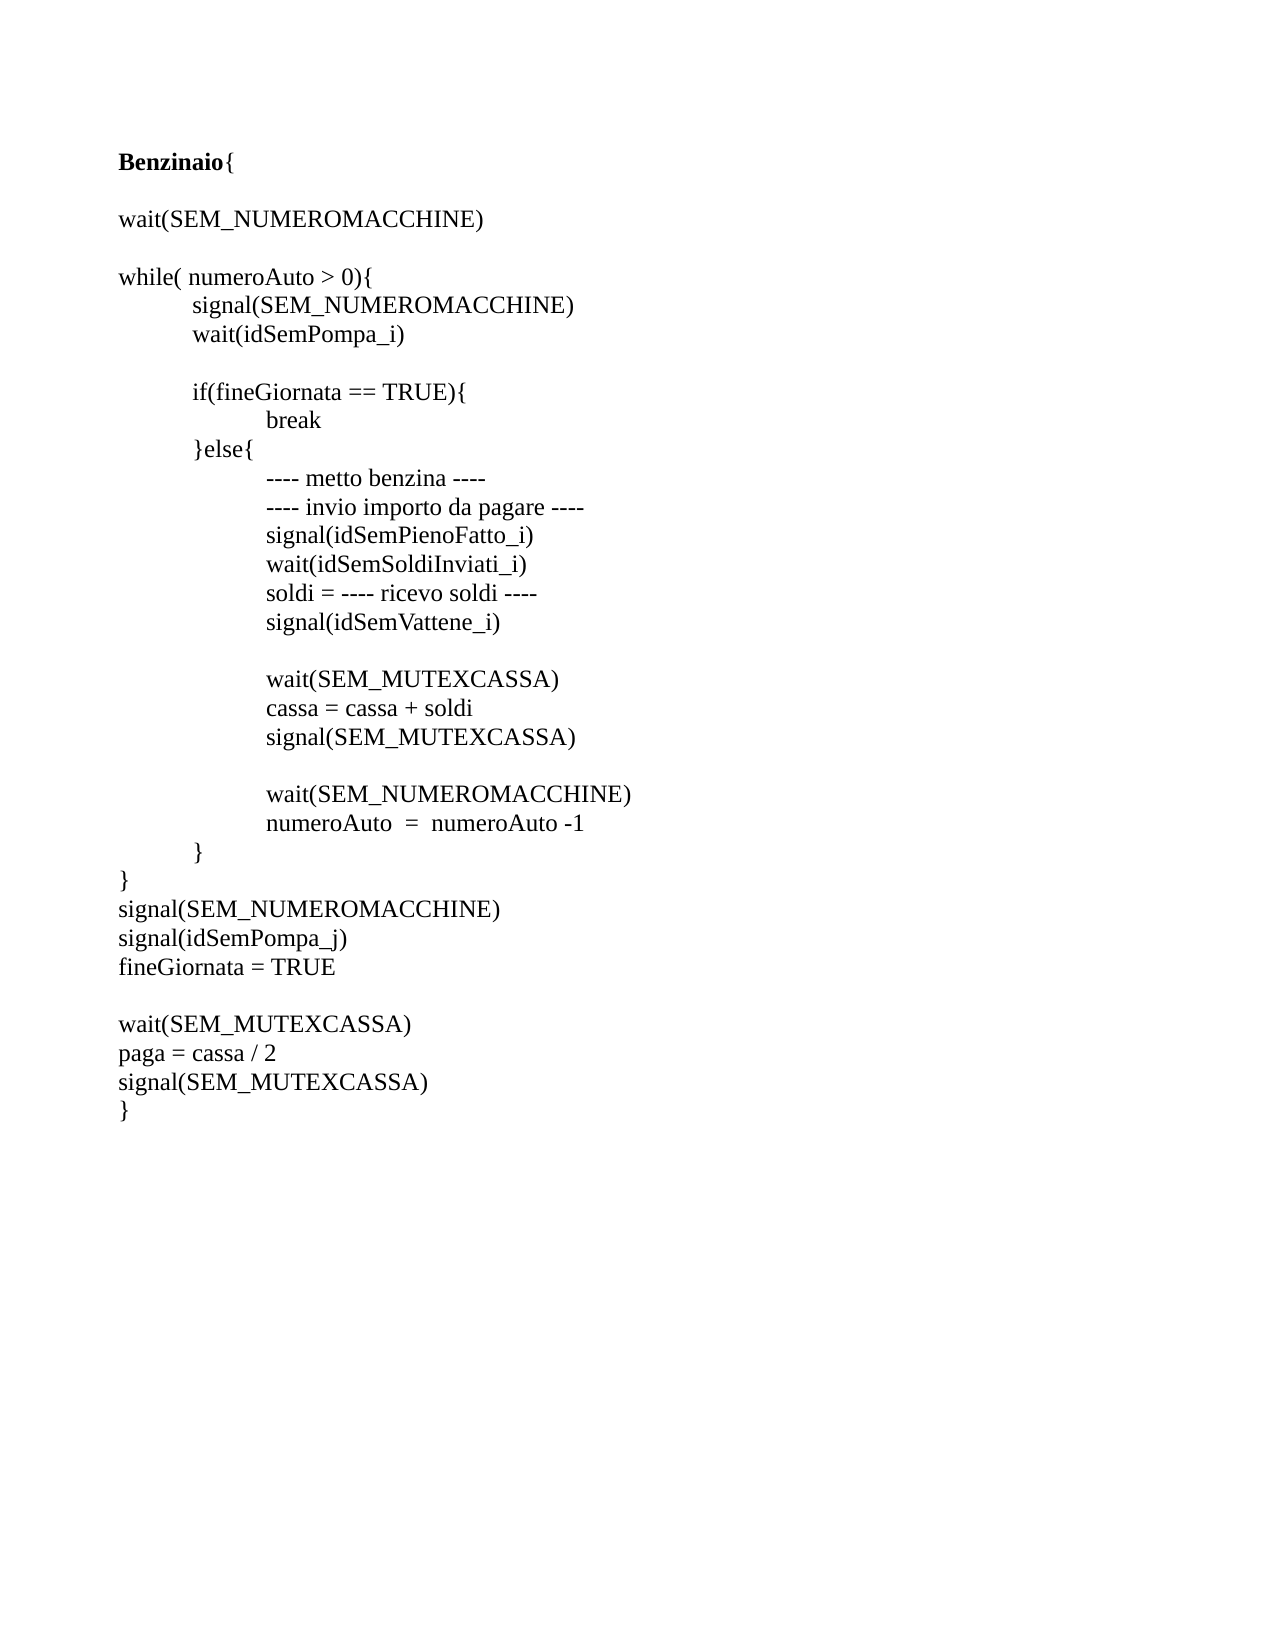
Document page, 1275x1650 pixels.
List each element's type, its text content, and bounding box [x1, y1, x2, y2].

text fineGiornata = TRUE [118, 952, 1157, 981]
text signal(idSemVattene_i) [118, 607, 1157, 636]
text wait(idSemSoldiInviati_i) [118, 549, 1157, 578]
text wait(SEM_NUMEROMACCHINE) [118, 204, 1157, 233]
text wait(SEM_MUTEXCASSA) [118, 664, 1157, 693]
text signal(idSemPienoFatto_i) [118, 521, 1157, 549]
text } [118, 866, 1157, 894]
text Benzinaio{ [118, 147, 1157, 176]
text cassa = cassa + soldi [118, 693, 1157, 722]
text ---- invio importo da pagare ---- [118, 492, 1157, 521]
text signal(SEM_MUTEXCASSA) [118, 1067, 1157, 1096]
text signal(SEM_MUTEXCASSA) [118, 722, 1157, 751]
text signal(SEM_NUMEROMACCHINE) [118, 291, 1157, 319]
text if(fineGiornata == TRUE){ [118, 377, 1157, 406]
text while( numeroAuto > 0){ [118, 262, 1157, 291]
text } [118, 1096, 1157, 1124]
text numeroAuto = numeroAuto -1 [118, 808, 1157, 837]
text signal(SEM_NUMEROMACCHINE) [118, 894, 1157, 923]
text signal(idSemPompa_j) [118, 923, 1157, 952]
text break [118, 406, 1157, 434]
text }else{ [118, 434, 1157, 463]
text wait(idSemPompa_i) [118, 319, 1157, 348]
text soldi = ---- ricevo soldi ---- [118, 578, 1157, 607]
text ---- metto benzina ---- [118, 463, 1157, 492]
text } [118, 837, 1157, 866]
text wait(SEM_NUMEROMACCHINE) [118, 779, 1157, 808]
text wait(SEM_MUTEXCASSA) [118, 1009, 1157, 1038]
text paga = cassa / 2 [118, 1038, 1157, 1067]
